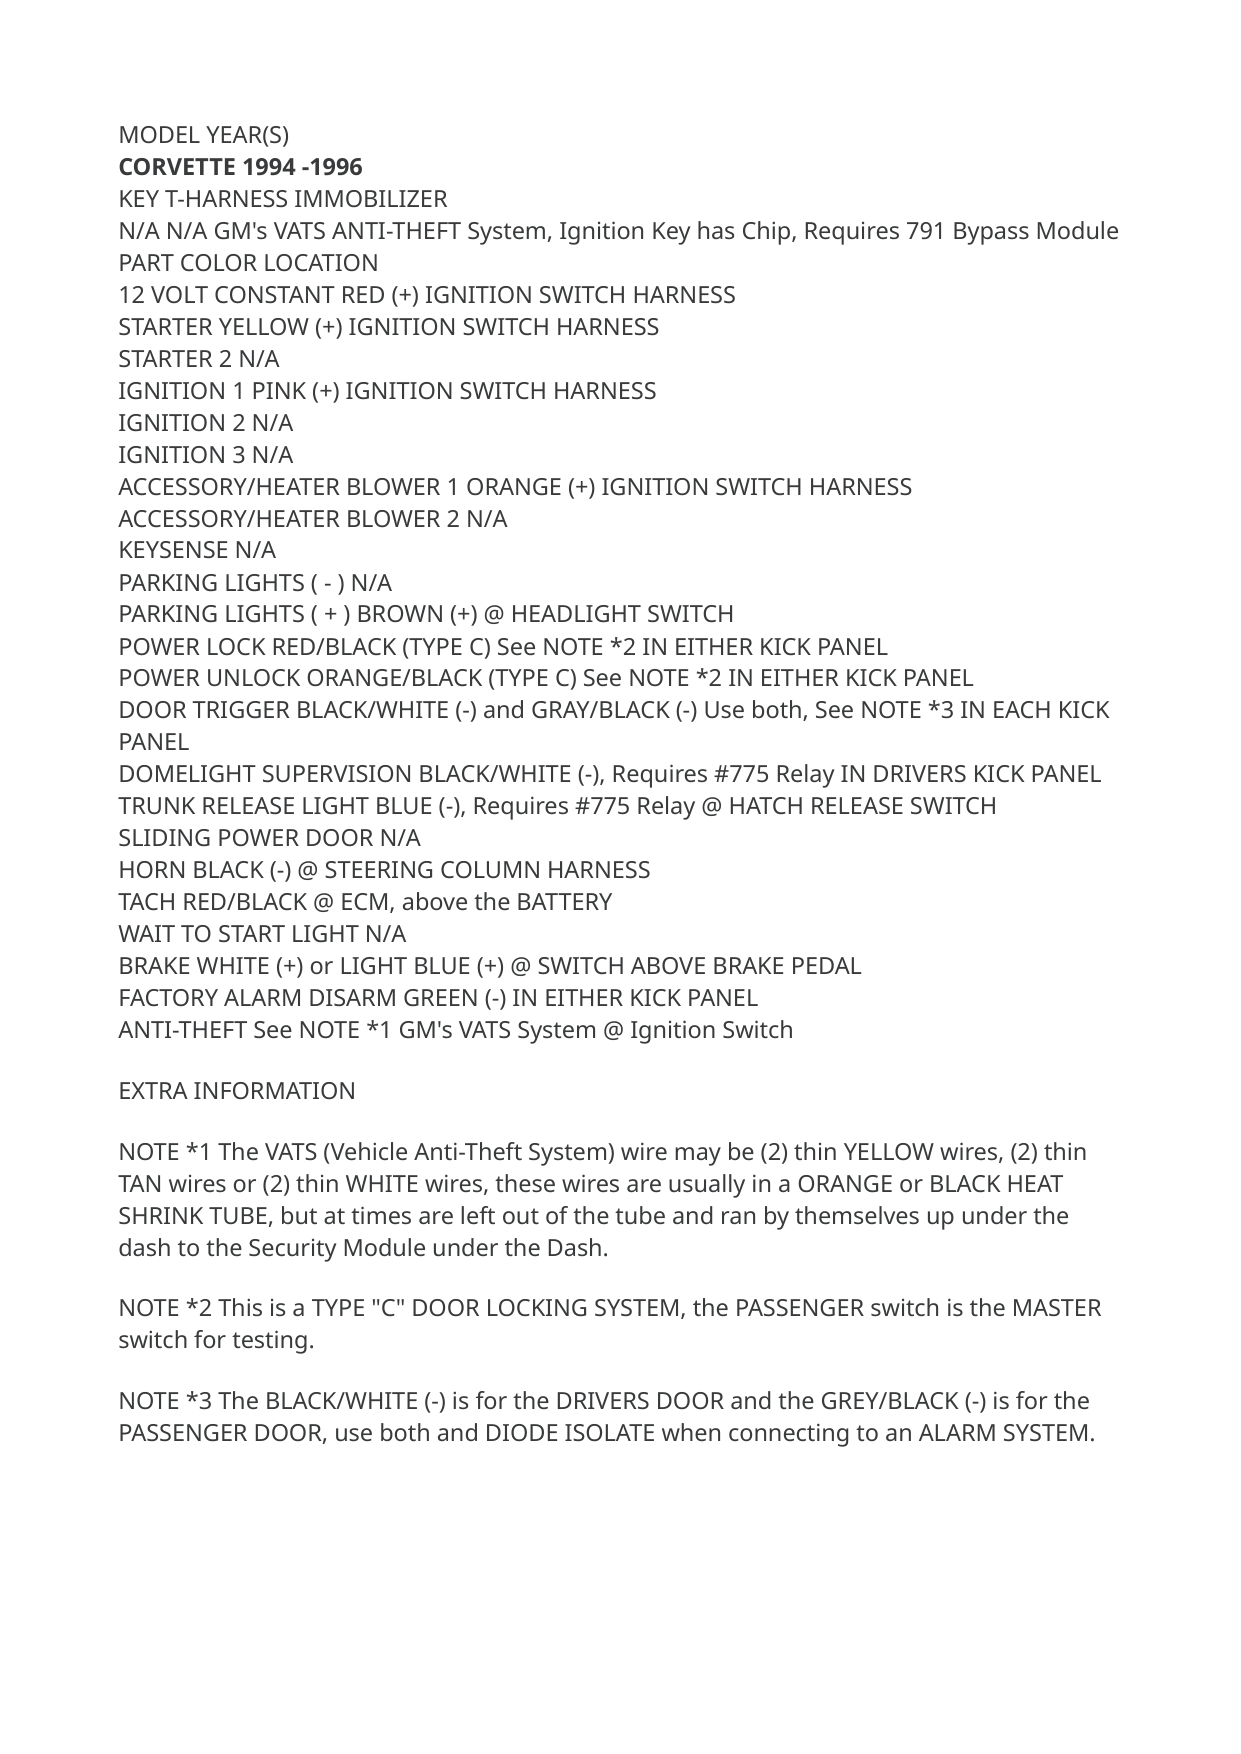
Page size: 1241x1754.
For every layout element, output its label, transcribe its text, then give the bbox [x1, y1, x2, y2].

text MODEL YEAR(S) CORVETTE 1994 -1996 KEY T-HARNESS IMMOBILIZER N/A N/A GM's VATS ANTI-THEFT System, Ignition Key has Chip, Requires 791 Bypass Module PART COLOR LOCATION 12 VOLT CONSTANT RED (+) IGNITION SWITCH HARNESS STARTER YELLOW (+) IGNITION SWITCH HARNESS STARTER 2 N/A IGNITION 1 PINK (+) IGNITION SWITCH HARNESS IGNITION 2 N/A IGNITION 3 N/A ACCESSORY/HEATER BLOWER 1 ORANGE (+) IGNITION SWITCH HARNESS ACCESSORY/HEATER BLOWER 2 N/A KEYSENSE N/A PARKING LIGHTS ( - ) N/A PARKING LIGHTS ( + ) BROWN (+) @ HEADLIGHT SWITCH POWER LOCK RED/BLACK (TYPE C) See NOTE *2 IN EITHER KICK PANEL POWER UNLOCK ORANGE/BLACK (TYPE C) See NOTE *2 IN EITHER KICK PANEL DOOR TRIGGER BLACK/WHITE (-) and GRAY/BLACK (-) Use both, See NOTE *3 IN EACH KICK PANEL DOMELIGHT SUPERVISION BLACK/WHITE (-), Requires #775 Relay IN DRIVERS KICK PANEL TRUNK RELEASE LIGHT BLUE (-), Requires #775 Relay @ HATCH RELEASE SWITCH SLIDING POWER DOOR N/A HORN BLACK (-) @ STEERING COLUMN HARNESS TACH RED/BLACK @ ECM, above the BATTERY WAIT TO START LIGHT N/A BRAKE WHITE (+) or LIGHT BLUE (+) @ SWITCH ABOVE BRAKE PEDAL FACTORY ALARM DISARM GREEN (-) IN EITHER KICK PANEL ANTI-THEFT See NOTE *1 GM's VATS System @ Ignition Switch EXTRA INFORMATION NOTE *1 The VATS (Vehicle Anti-Theft System) wire may be (2) thin YELLOW wires, (2) thin TAN wires or (2) thin WHITE wires, these wires are usually in a ORANGE or BLACK HEAT SHRINK TUBE, but at times are left out of the tube and ran by themselves up under the dash to the Security Module under the Dash. NOTE *2 This is a TYPE "C" DOOR LOCKING SYSTEM, the PASSENGER switch is the MASTER switch for testing. NOTE *3 The BLACK/WHITE (-) is for the DRIVERS DOOR and the GREY/BLACK (-) is for the PASSENGER DOOR, use both and DIODE ISOLATE when connecting to an ALARM SYSTEM. [118, 118, 1122, 1506]
